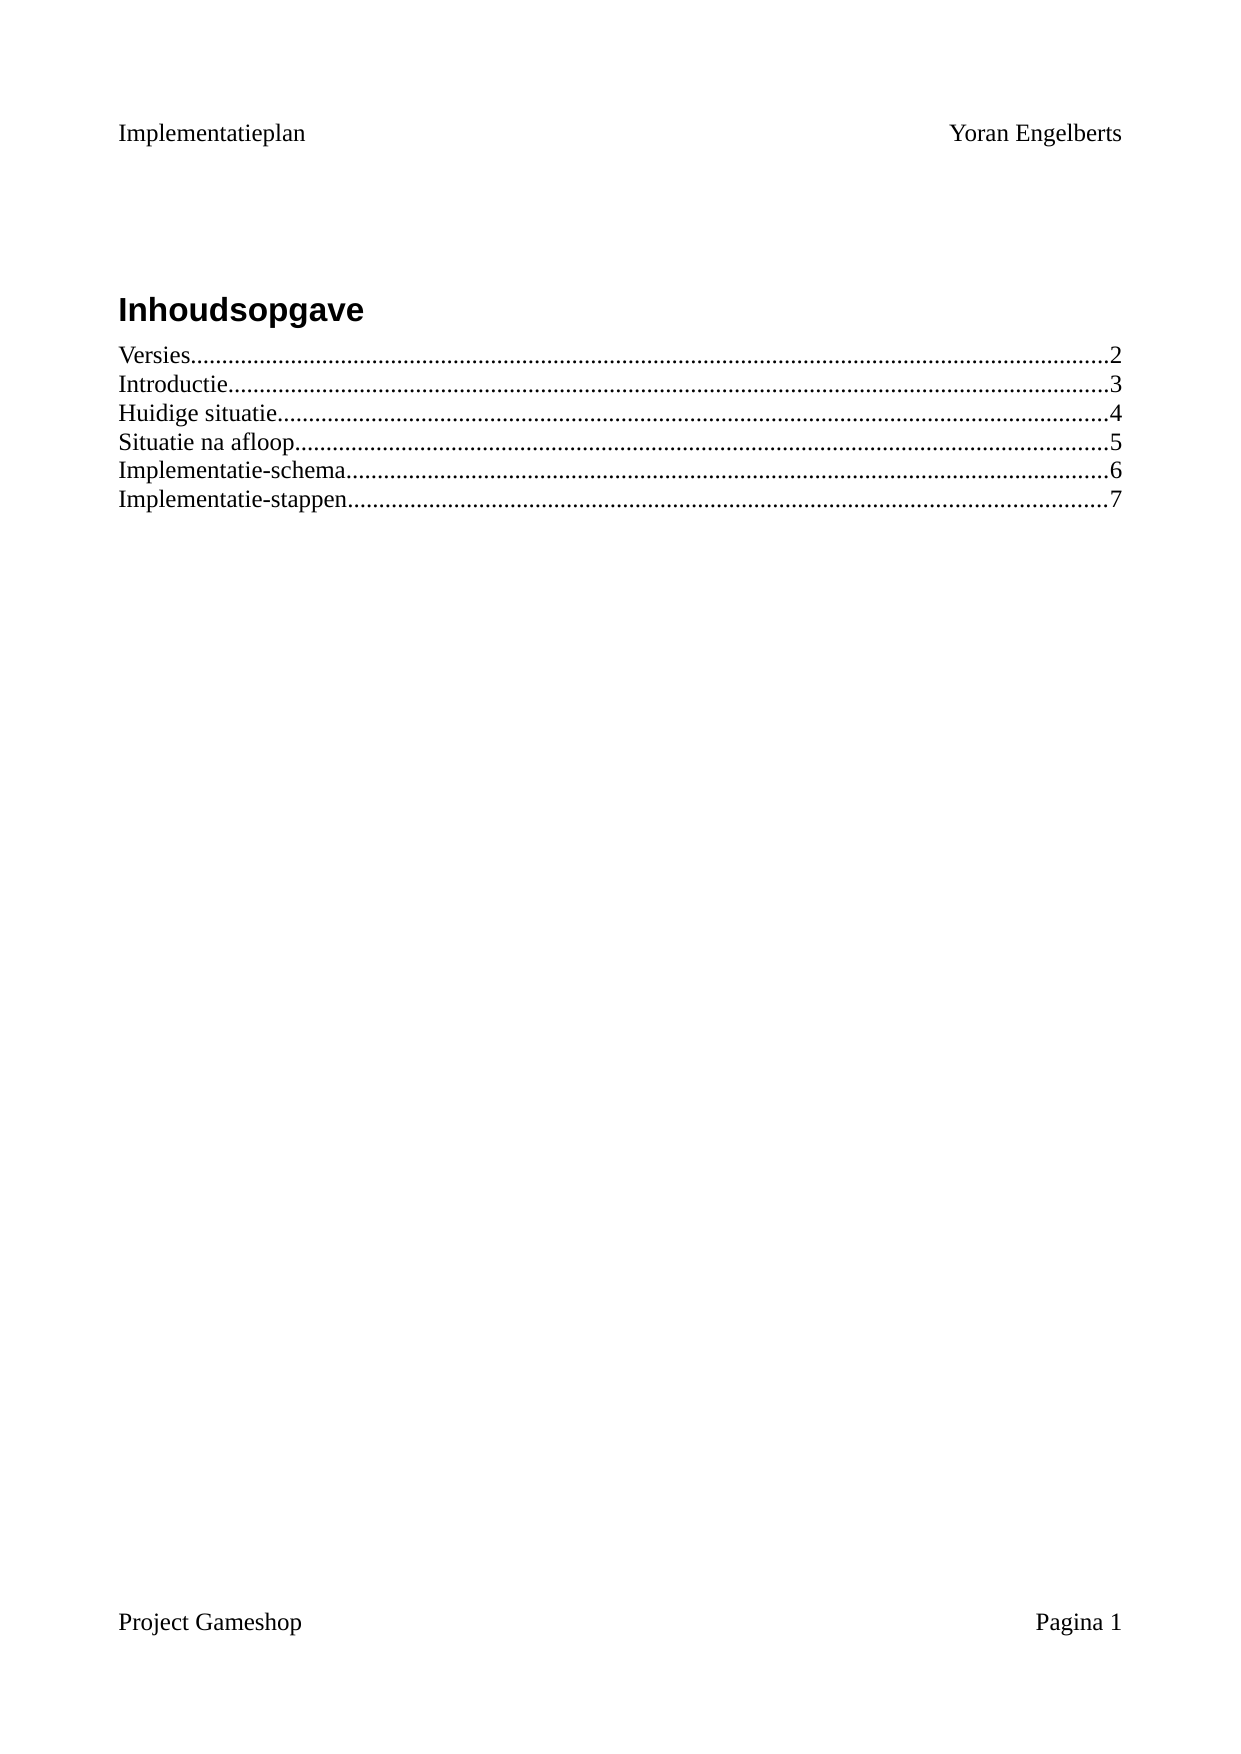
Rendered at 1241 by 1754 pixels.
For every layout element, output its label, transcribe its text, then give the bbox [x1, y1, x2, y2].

subtitle Inhoudsopgave [118, 290, 1122, 328]
text Implementatie-stappen 7 [118, 484, 1122, 513]
text Implementatie-schema 6 [118, 456, 1122, 484]
text Situatie na afloop 5 [118, 427, 1122, 456]
text Versies 2 [118, 341, 1122, 369]
text Huidige situatie 4 [118, 398, 1122, 427]
text Introductie 3 [118, 369, 1122, 398]
